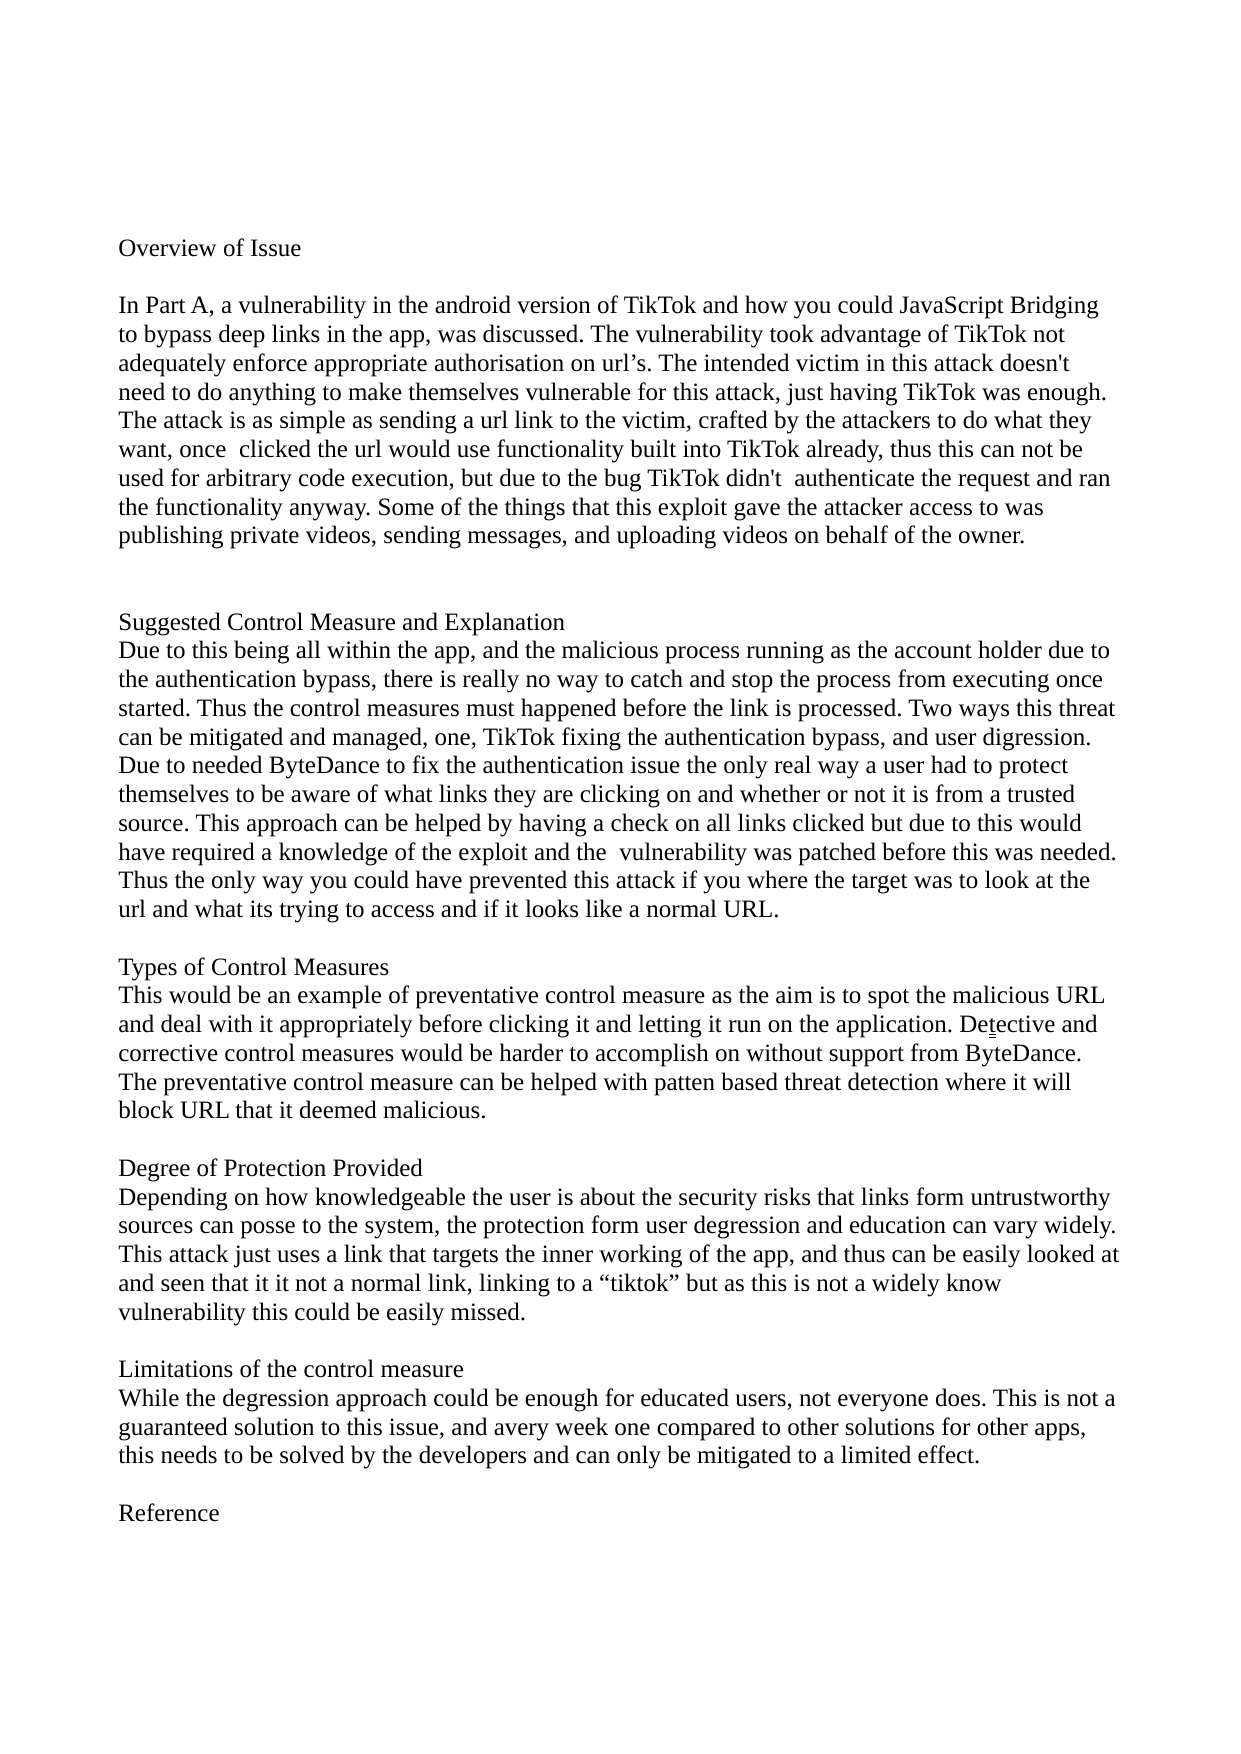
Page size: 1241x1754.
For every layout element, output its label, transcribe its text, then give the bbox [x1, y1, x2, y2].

text In Part A, a vulnerability in the android version of TikTok and how you could JavaScript Bridging to bypass deep links in the app, was discussed. The vulnerability took advantage of TikTok not adequately enforce appropriate authorisation on url’s. The intended victim in this attack doesn't need to do anything to make themselves vulnerable for this attack, just having TikTok was enough. The attack is as simple as sending a url link to the victim, crafted by the attackers to do what they want, once clicked the url would use functionality built into TikTok already, thus this can not be used for arbitrary code execution, but due to the bug TikTok didn't authenticate the request and ran the functionality anyway. Some of the things that this exploit gave the attacker access to was publishing private videos, sending messages, and uploading videos on behalf of the owner. [118, 291, 1122, 549]
text Depending on how knowledgeable the user is about the security risks that links form untrustworthy sources can posse to the system, the protection form user degression and education can vary widely. This attack just uses a link that targets the inner working of the app, and thus can be easily looked at and seen that it it not a normal link, linking to a “tiktok” but as this is not a widely know vulnerability this could be easily missed. [118, 1182, 1122, 1326]
text Types of Control Measures [118, 952, 1122, 981]
text While the degression approach could be enough for educated users, not everyone does. This is not a guaranteed solution to this issue, and avery week one compared to other solutions for other apps, this needs to be solved by the developers and can only be mitigated to a limited effect. [118, 1383, 1122, 1469]
text Overview of Issue [118, 233, 1122, 262]
text Suggested Control Measure and Explanation [118, 607, 1122, 636]
text This would be an example of preventative control measure as the aim is to spot the malicious URL and deal with it appropriately before clicking it and letting it run on the application. Detective and corrective control measures would be harder to accomplish on without support from ByteDance. The preventative control measure can be helped with patten based threat detection where it will block URL that it deemed malicious. [118, 981, 1122, 1124]
text Limitations of the control measure [118, 1354, 1122, 1383]
text Due to this being all within the app, and the malicious process running as the account holder due to the authentication bypass, there is really no way to catch and stop the process from executing once started. Thus the control measures must happened before the link is processed. Two ways this threat can be mitigated and managed, one, TikTok fixing the authentication bypass, and user digression. Due to needed ByteDance to fix the authentication issue the only real way a user had to protect themselves to be aware of what links they are clicking on and whether or not it is from a trusted source. This approach can be helped by having a check on all links clicked but due to this would have required a knowledge of the exploit and the vulnerability was patched before this was needed. Thus the only way you could have prevented this attack if you where the target was to look at the url and what its trying to access and if it looks like a normal URL. [118, 636, 1122, 923]
text Reference [118, 1498, 1122, 1527]
text Degree of Protection Provided [118, 1153, 1122, 1182]
